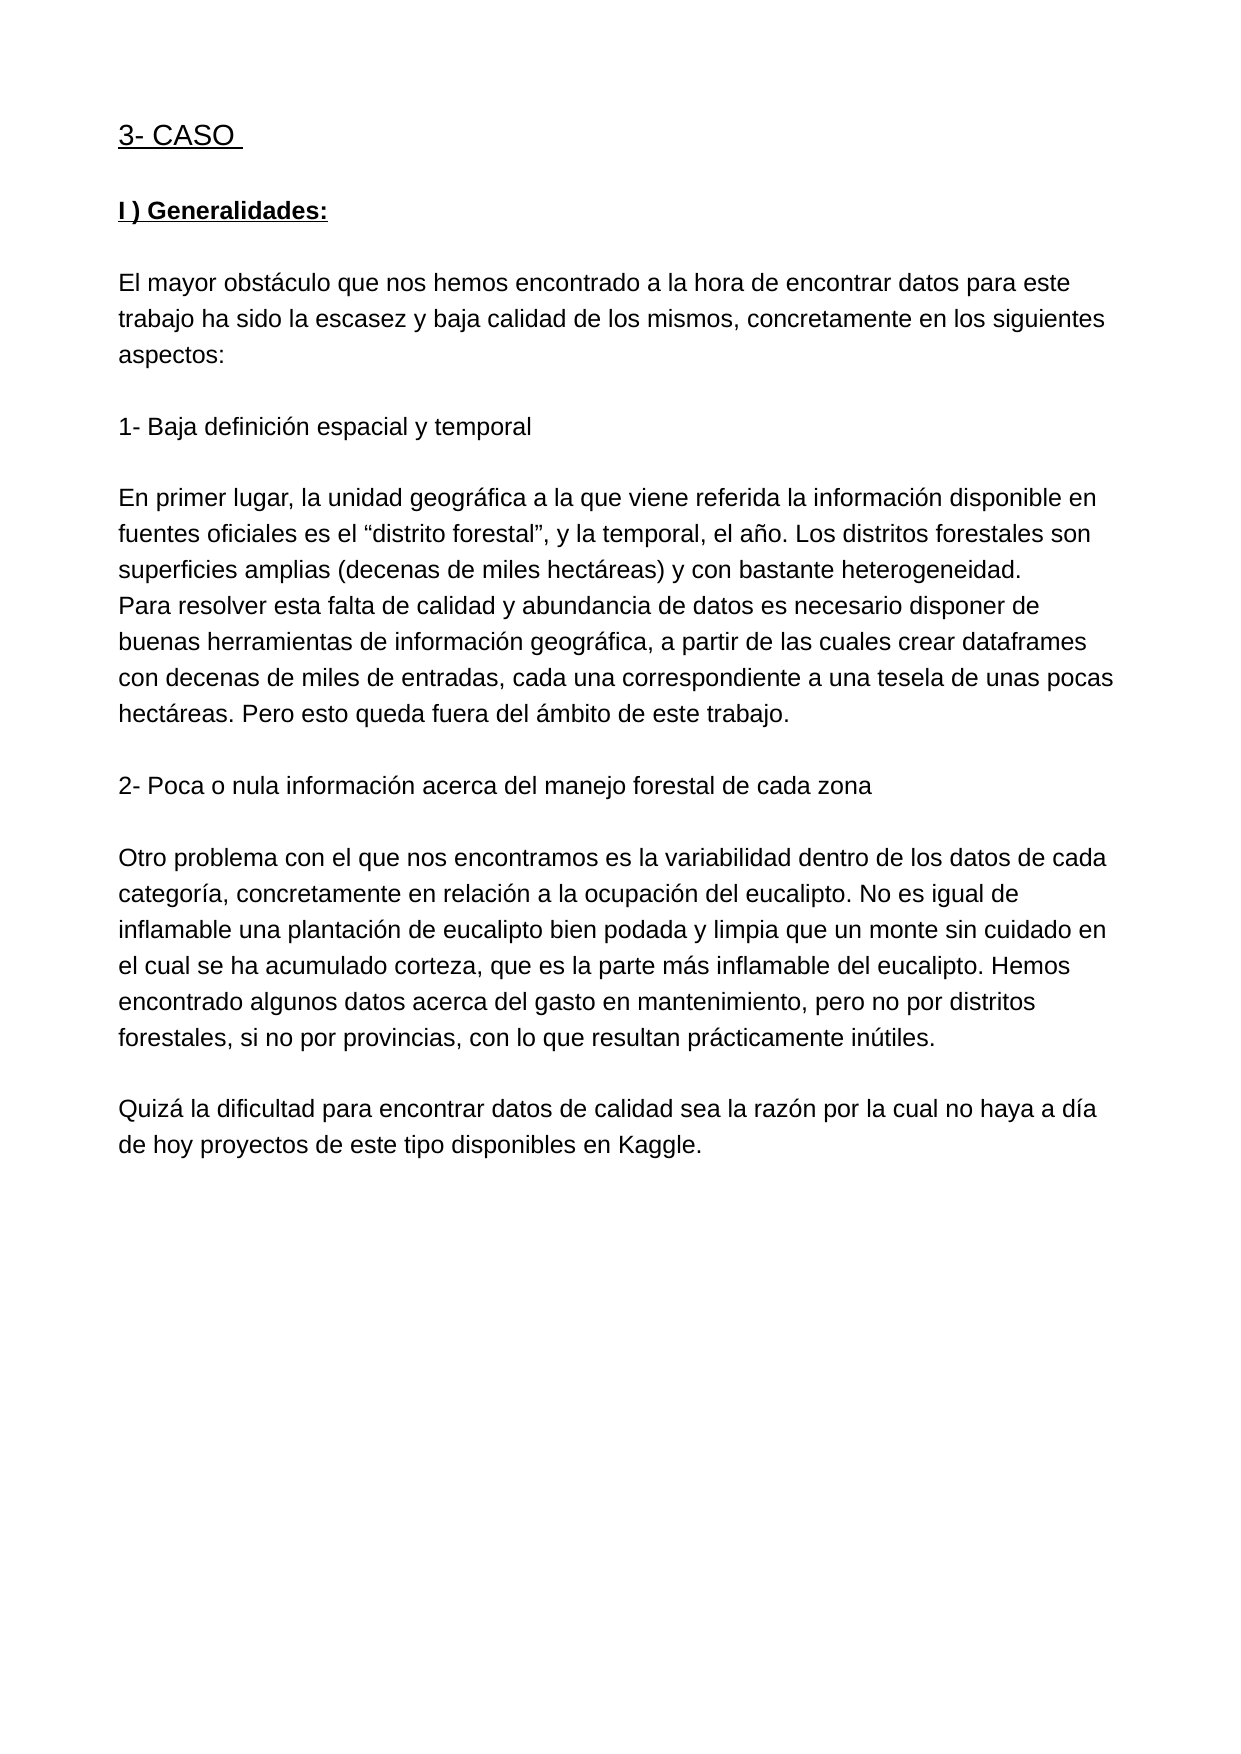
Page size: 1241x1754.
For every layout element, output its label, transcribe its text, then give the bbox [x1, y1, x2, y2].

text Otro problema con el que nos encontramos es la variabilidad dentro de los datos de cada categoría, concretamente en relación a la ocupación del eucalipto. No es igual de inflamable una plantación de eucalipto bien podada y limpia que un monte sin cuidado en el cual se ha acumulado corteza, que es la parte más inflamable del eucalipto. Hemos encontrado algunos datos acerca del gasto en mantenimiento, pero no por distritos forestales, si no por provincias, con lo que resultan prácticamente inútiles. [118, 843, 1122, 1051]
text 3- CASO [118, 118, 1122, 152]
text I ) Generalidades: [118, 196, 1122, 225]
text Para resolver esta falta de calidad y abundancia de datos es necesario disponer de buenas herramientas de información geográfica, a partir de las cuales crear dataframes con decenas de miles de entradas, cada una correspondiente a una tesela de unas pocas hectáreas. Pero esto queda fuera del ámbito de este trabajo. [118, 591, 1122, 728]
text 1- Baja definición espacial y temporal [118, 412, 1122, 440]
text 2- Poca o nula información acerca del manejo forestal de cada zona [118, 771, 1122, 800]
text El mayor obstáculo que nos hemos encontrado a la hora de encontrar datos para este trabajo ha sido la escasez y baja calidad de los mismos, concretamente en los siguientes aspectos: [118, 268, 1122, 368]
text Quizá la dificultad para encontrar datos de calidad sea la razón por la cual no haya a día de hoy proyectos de este tipo disponibles en Kaggle. [118, 1094, 1122, 1159]
text En primer lugar, la unidad geográfica a la que viene referida la información disponible en fuentes oficiales es el “distrito forestal”, y la temporal, el año. Los distritos forestales son superficies amplias (decenas de miles hectáreas) y con bastante heterogeneidad. [118, 483, 1122, 584]
